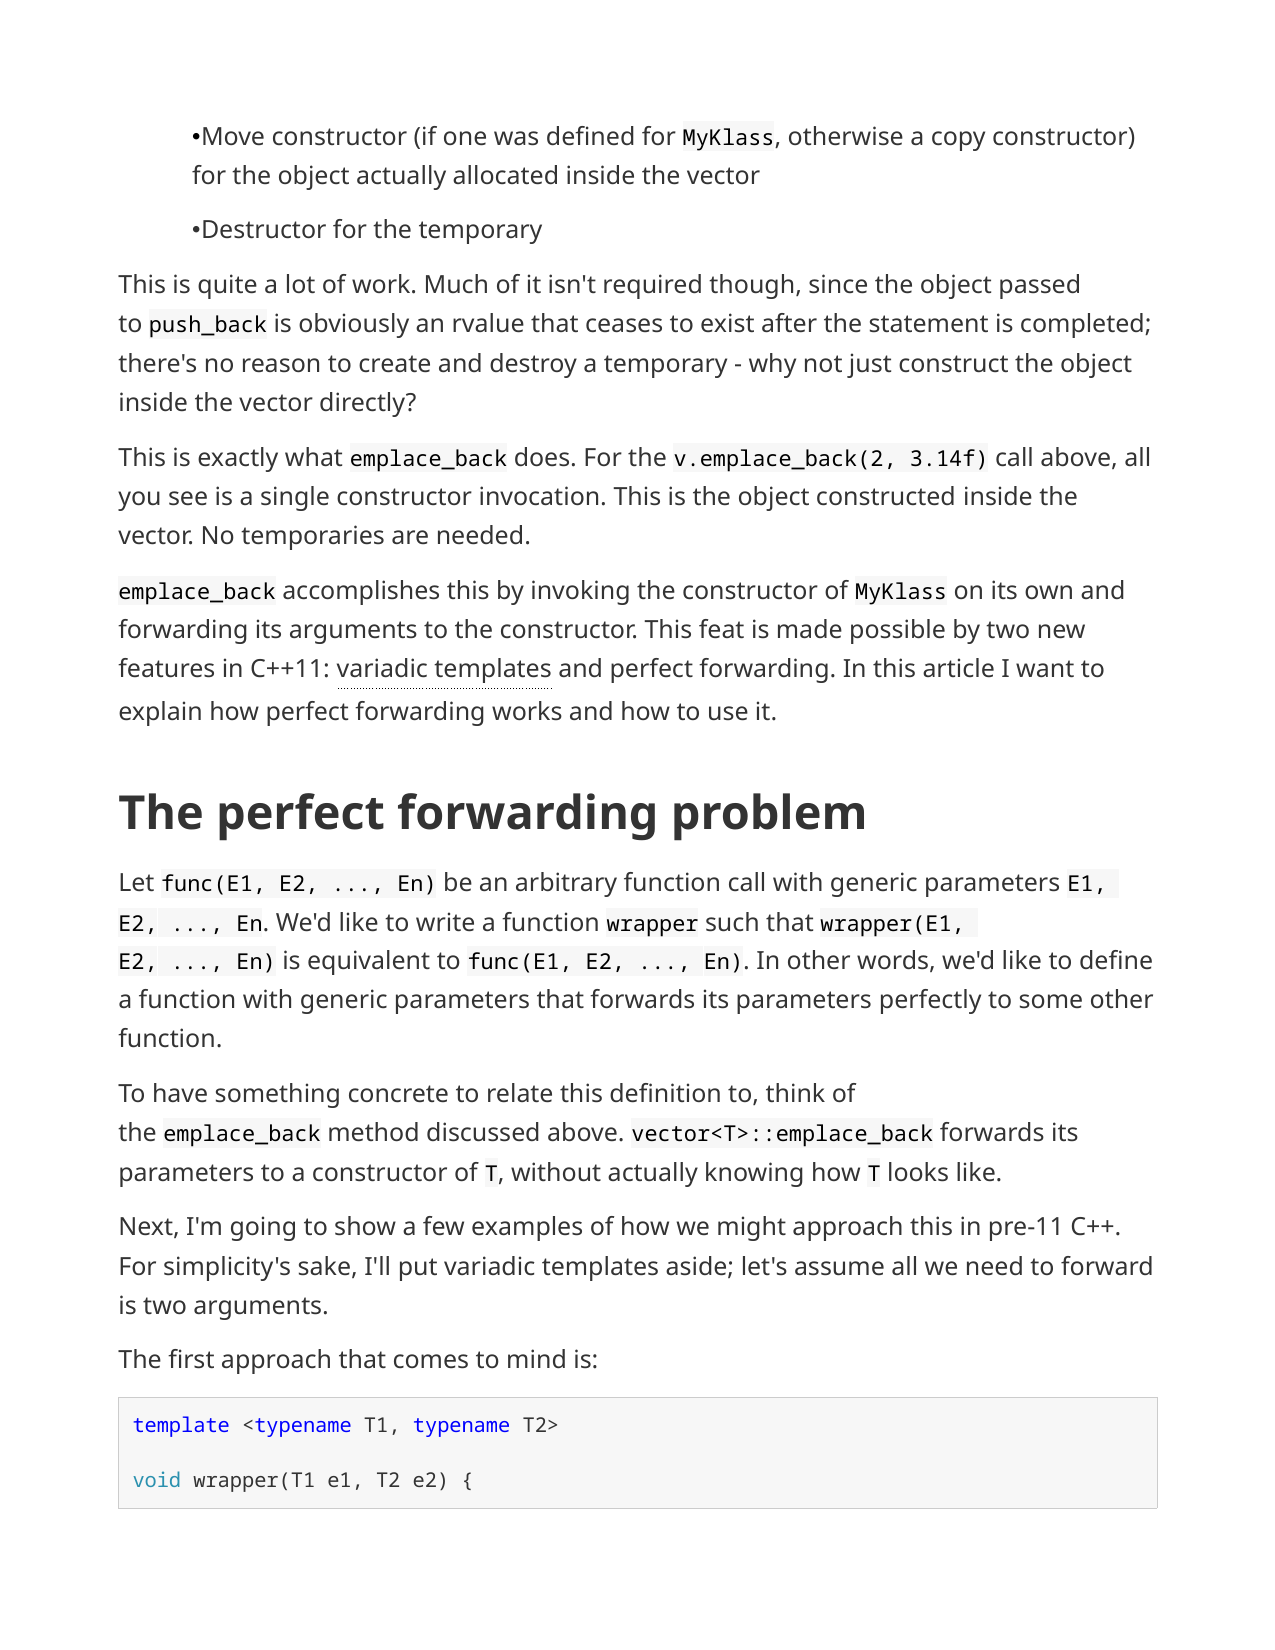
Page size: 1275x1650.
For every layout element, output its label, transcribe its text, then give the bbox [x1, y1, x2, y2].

text The first approach that comes to mind is: [118, 1342, 1157, 1376]
text Next, I'm going to show a few examples of how we might approach this in pre-11 C++. For simplicity's sake, I'll put variadic templates aside; let's assume all we need to forward is two arguments. [118, 1209, 1157, 1321]
text To have something concrete to relate this definition to, think of the emplace_back method discussed above. vector<T>::emplace_back forwards its parameters to a constructor of T, without actually knowing how T looks like. [118, 1076, 1157, 1188]
text emplace_back accomplishes this by invoking the constructor of MyKlass on its own and forwarding its arguments to the constructor. This feat is made possible by two new features in C++11: variadic templates and perfect forwarding. In this article I want to explain how perfect forwarding works and how to use it. [118, 572, 1157, 727]
list Move constructor (if one was defined for MyKlass, otherwise a copy constructor) for the object actually allocated inside the vector [118, 118, 1157, 191]
subtitle The perfect forwarding problem [118, 779, 1157, 843]
text Let func(E1, E2, ..., En) be an arbitrary function call with generic parameters E1, E2, ..., En. We'd like to write a function wrapper such that wrapper(E1, E2, ..., En) is equivalent to func(E1, E2, ..., En). In other words, we'd like to define a function with generic parameters that forwards its parameters perfectly to some other function. [118, 865, 1157, 1055]
text This is quite a lot of work. Much of it isn't required though, since the object passed to push_back is obviously an rvalue that ceases to exist after the statement is completed; there's no reason to create and destroy a temporary - why not just construct the object inside the vector directly? [118, 267, 1157, 418]
list Destructor for the temporary [118, 212, 1157, 246]
text This is exactly what emplace_back does. For the v.emplace_back(2, 3.14f) call above, all you see is a single constructor invocation. This is the object constructed inside the vector. No temporaries are needed. [118, 439, 1157, 552]
text void wrapper(T1 e1, T2 e2) { [119, 1452, 1157, 1508]
text template <typename T1, typename T2> [119, 1398, 1157, 1439]
